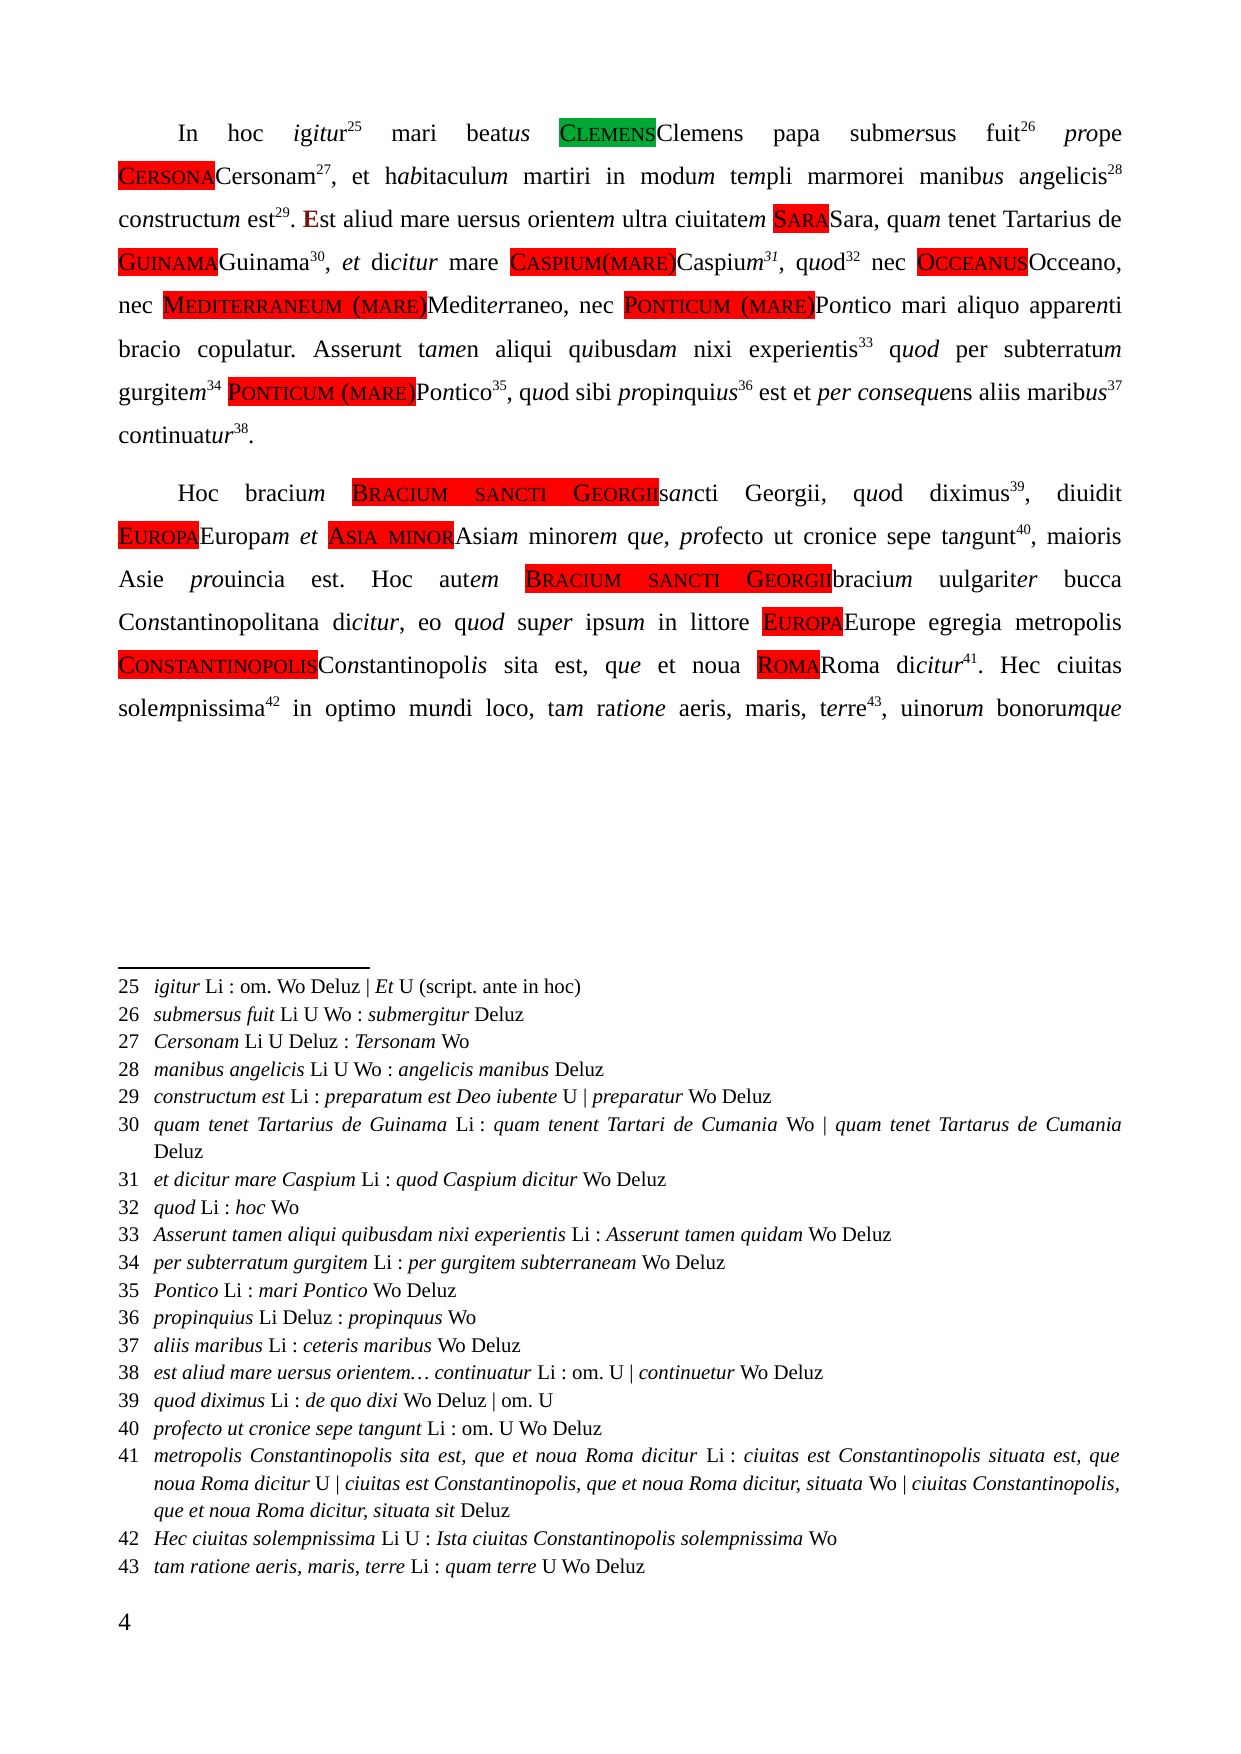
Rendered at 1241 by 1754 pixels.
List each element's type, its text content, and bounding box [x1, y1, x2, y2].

text manibus angelicis Li U Wo : angelicis manibus Deluz [118, 1057, 1122, 1081]
text tam ratione aeris, maris, terre Li : quam terre U Wo Deluz [118, 1553, 1122, 1578]
text Asserunt tamen aliqui quibusdam nixi experientis Li : Asserunt tamen quidam Wo Deluz [118, 1222, 1122, 1246]
text constructum est Li : preparatum est Deo iubente U | preparatur Wo Deluz [118, 1084, 1122, 1108]
text Hec ciuitas solempnissima Li U : Ista ciuitas Constantinopolis solempnissima Wo [118, 1526, 1122, 1550]
text aliis maribus Li : ceteris maribus Wo Deluz [118, 1333, 1122, 1357]
text profecto ut cronice sepe tangunt Li : om. U Wo Deluz [118, 1416, 1122, 1439]
text et dicitur mare Caspium Li : quod Caspium dicitur Wo Deluz [118, 1167, 1122, 1191]
text Hoc Braciumbracium Bracium sancti Georgiisancti Georgii, quod dicodiximus, Diuidodiuidit EuropaEuropam et Asia minorAsiam minorem que, Profectoprofecto ut Cronicacronice Sepesepe Tangotangunt, maioris Asie Prouinciaprouincia est. Hoc autem Bracium sancti Georgiibracium Vulgariteruulgariter Buccabucca Constantinopolitana dicodicitur, eo quod super ipsum in Littuslittore EuropaEurope egregia Metropolismetropolis ConstantinopolisConstantinopolis Sinosita est, que et Nouusnoua RomaRoma dicodicitur. Hec Ciuitasciuitas Solempnissolempnissima in Bonusoptimo Mundusmundi Locusloco, tam Ratioratione Aeraeris, Maremaris, Terraterre, Vinumuinorum Bonusbonorumque Omnisomnium Confluentiaconfluentia Locolocata est, Portusportum Habeohabet Bonusoptimum et Magnusmaximum, Murusmuris Validusualidissimis cingocingitur, Figurafigura Pangopacens Triangularistriangulari, cuius duo Latuslatera uersus Maremare Sumsunt et tertium uersus Terraterram. [118, 478, 1122, 765]
text est aliud mare uersus orientem… continuatur Li : om. U | continuetur Wo Deluz [118, 1360, 1122, 1384]
text quod diximus Li : de quo dixi Wo Deluz | om. U [118, 1388, 1122, 1412]
text Pontico Li : mari Pontico Wo Deluz [118, 1277, 1122, 1302]
text per subterratum gurgitem Li : per gurgitem subterraneam Wo Deluz [118, 1250, 1122, 1274]
text propinquius Li Deluz : propinquus Wo [118, 1305, 1122, 1329]
text Cersonam Li U Deluz : Tersonam Wo [118, 1029, 1122, 1053]
text metropolis Constantinopolis sita est, que et noua Roma dicitur Li : ciuitas est Constantinopolis situata est, que noua Roma dicitur U | ciuitas est Constantinopolis, que et noua Roma dicitur, situata Wo | ciuitas Constantinopolis, que et noua Roma dicitur, situata sit Deluz [118, 1443, 1122, 1522]
text quam tenet Tartarius de Guinama Li : quam tenent Tartari de Cumania Wo | quam tenet Tartarus de Cumania Deluz [118, 1112, 1122, 1163]
text In hoc igitur Maremari Beatusbeatus ClemensClemens Papapapa Submergosubmersus fuit prope CersonaCersonam, et Habitaculumhabitaculum Martirmartiri in Modusmodum Templumtempli Marmoreusmarmorei Manusmanibus Angelicusangelicis Construoconstructum est. Est aliud Maremare uersus Oriensorientem ultra Ciuitasciuitatem SaraSara, quam Teneotenet Tartarius de GuinamaGuinama, et Dicodicitur Maremare Caspium(mare)Caspium, quod nec OcceanusOcceano, nec Mediterraneum (mare)Mediterraneo, nec Ponticum (mare)Pontico Maremari aliquo Appareoapparenti Braciusbracio Copulocopulatur. AsseroAsserunt tamen aliqui quibusdam Nitornixi Experientiaexperientis quod per Subterratussubterratum Gurgesgurgitem Ponticum (mare)Pontico, quod sibi Propinquepropinquius est et per Consequensconsequens aliis Maremaribus Continuocontinuatur. [118, 118, 1122, 449]
text quod Li : hoc Wo [118, 1195, 1122, 1219]
text igitur Li : om. Wo Deluz | Et U (script. ante in hoc) [118, 974, 1122, 998]
text submersus fuit Li U Wo : submergitur Deluz [118, 1001, 1122, 1026]
